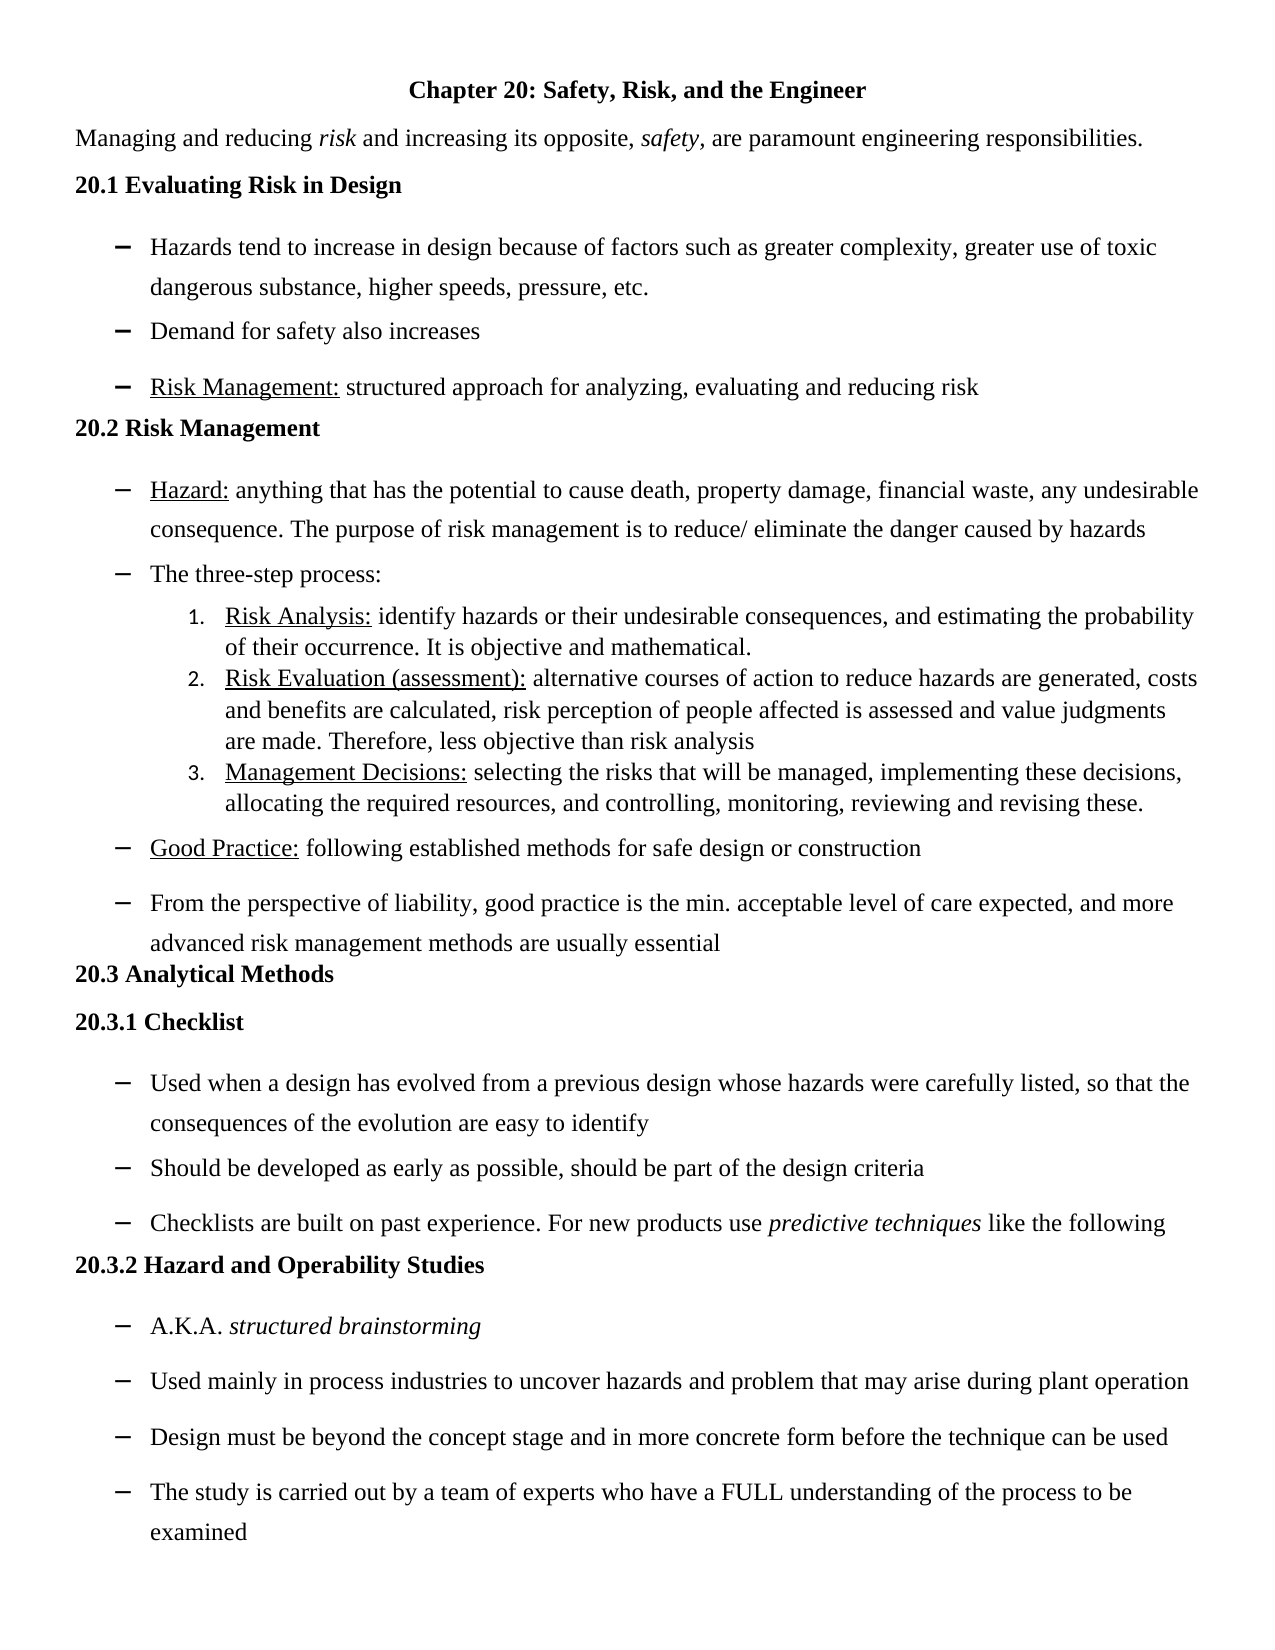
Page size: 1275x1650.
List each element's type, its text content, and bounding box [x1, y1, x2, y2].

list Used when a design has evolved from a previous design whose hazards were carefully listed, so that the consequences of the evolution are easy to identify [112, 1054, 1200, 1137]
list The three-step process: [112, 546, 1200, 597]
list Hazard: anything that has the potential to cause death, property damage, financial waste, any undesirable consequence. The purpose of risk management is to reduce/ eliminate the danger caused by hazards [112, 461, 1200, 543]
list Should be developed as early as possible, should be part of the design criteria [112, 1139, 1200, 1190]
list A.K.A. structured brainstorming [112, 1297, 1200, 1349]
text 20.3.2 Hazard and Operability Studies [75, 1250, 1200, 1278]
list Design must be beyond the concept stage and in more concrete form before the technique can be used [112, 1408, 1200, 1459]
text 20.3.1 Checklist [75, 1007, 1200, 1036]
list Checklists are built on past experience. For new products use predictive techniques like the following [112, 1194, 1200, 1246]
list Management Decisions: selecting the risks that will be managed, implementing these decisions, allocating the required resources, and controlling, monitoring, reviewing and revising these. [187, 757, 1200, 817]
text 20.1 Evaluating Risk in Design [75, 170, 1200, 199]
list Demand for safety also increases [112, 303, 1200, 354]
list Risk Management: structured approach for analyzing, evaluating and reducing risk [112, 358, 1200, 409]
text Managing and reducing risk and increasing its opposite, safety, are paramount engineering responsibilities. [75, 123, 1200, 151]
list From the perspective of liability, good practice is the min. acceptable level of care expected, and more advanced risk management methods are usually essential [112, 874, 1200, 957]
list Risk Analysis: identify hazards or their undesirable consequences, and estimating the probability of their occurrence. It is objective and mathematical. [187, 601, 1200, 661]
text Chapter 20: Safety, Risk, and the Engineer [75, 75, 1200, 104]
list Risk Evaluation (assessment): alternative courses of action to reduce hazards are generated, costs and benefits are calculated, risk perception of people affected is assessed and value judgments are made. Therefore, less objective than risk analysis [187, 663, 1200, 754]
list The study is carried out by a team of experts who have a FULL understanding of the process to be examined [112, 1463, 1200, 1546]
list Hazards tend to increase in design because of factors such as greater complexity, greater use of toxic dangerous substance, higher speeds, pressure, etc. [112, 218, 1200, 300]
list Used mainly in process industries to uncover hazards and problem that may arise during plant operation [112, 1353, 1200, 1404]
list Good Practice: following established methods for safe design or construction [112, 819, 1200, 870]
text 20.3 Analytical Methods [75, 959, 1200, 988]
text 20.2 Risk Management [75, 413, 1200, 442]
